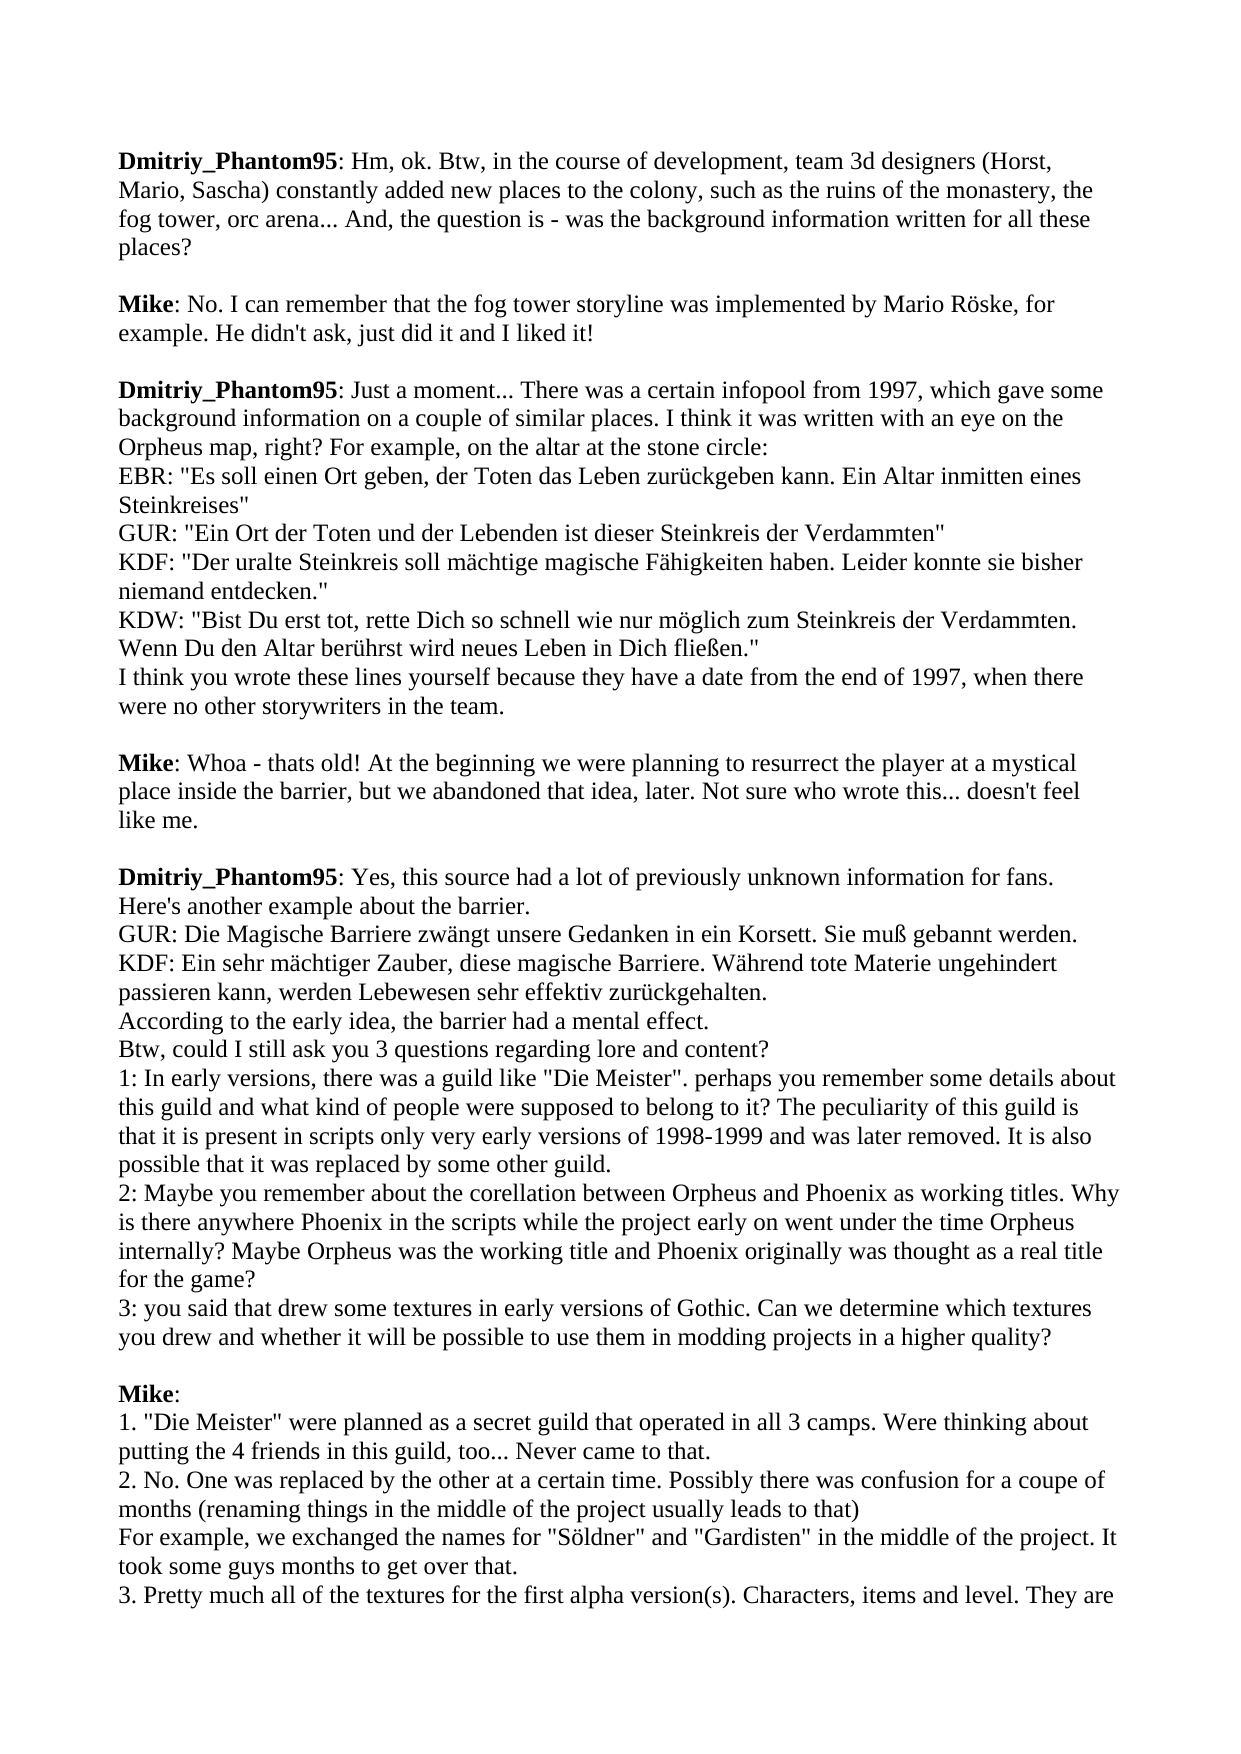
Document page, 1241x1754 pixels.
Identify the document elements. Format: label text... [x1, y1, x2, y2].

text EBR: "Es soll einen Ort geben, der Toten das Leben zurückgeben kann. Ein Altar inmitten eines Steinkreises" [118, 461, 1122, 518]
text Mike: [118, 1379, 1122, 1407]
text I think you wrote these lines yourself because they have a date from the end of 1997, when there were no other storywriters in the team. [118, 662, 1122, 720]
text 1: In early versions, there was a guild like "Die Meister". perhaps you remember some details about this guild and what kind of people were supposed to belong to it? The peculiarity of this guild is that it is present in scripts only very early versions of 1998-1999 and was later removed. It is also possible that it was replaced by some other guild. [118, 1063, 1122, 1178]
text KDW: "Bist Du erst tot, rette Dich so schnell wie nur möglich zum Steinkreis der Verdammten. Wenn Du den Altar berührst wird neues Leben in Dich fließen." [118, 605, 1122, 662]
text 1. "Die Meister" were planned as a secret guild that operated in all 3 camps. Were thinking about putting the 4 friends in this guild, too... Never came to that. [118, 1407, 1122, 1465]
text According to the early idea, the barrier had a mental effect. [118, 1006, 1122, 1034]
text 2. No. One was replaced by the other at a certain time. Possibly there was confusion for a coupe of months (renaming things in the middle of the project usually leads to that) [118, 1465, 1122, 1522]
text For example, we exchanged the names for "Söldner" and "Gardisten" in the middle of the project. It took some guys months to get over that. [118, 1522, 1122, 1580]
text KDF: "Der uralte Steinkreis soll mächtige magische Fähigkeiten haben. Leider konnte sie bisher niemand entdecken." [118, 547, 1122, 605]
text GUR: "Ein Ort der Toten und der Lebenden ist dieser Steinkreis der Verdammten" [118, 518, 1122, 547]
text Mike: Whoa - thats old! At the beginning we were planning to resurrect the player at a mystical place inside the barrier, but we abandoned that idea, later. Not sure who wrote this... doesn't feel like me. [118, 748, 1122, 834]
text Dmitriy_Phantom95: Hm, ok. Btw, in the course of development, team 3d designers (Horst, Mario, Sascha) constantly added new places to the colony, such as the ruins of the monastery, the fog tower, orc arena... And, the question is - was the background information written for all these places? [118, 146, 1122, 261]
text Mike: No. I can remember that the fog tower storyline was implemented by Mario Röske, for example. He didn't ask, just did it and I liked it! [118, 289, 1122, 347]
text Btw, could I still ask you 3 questions regarding lore and content? [118, 1034, 1122, 1063]
text 2: Maybe you remember about the corellation between Orpheus and Phoenix as working titles. Why is there anywhere Phoenix in the scripts while the project early on went under the time Orpheus internally? Maybe Orpheus was the working title and Phoenix originally was thought as a real title for the game? [118, 1178, 1122, 1293]
text KDF: Ein sehr mächtiger Zauber, diese magische Barriere. Während tote Materie ungehindert passieren kann, werden Lebewesen sehr effektiv zurückgehalten. [118, 948, 1122, 1006]
text 3. Pretty much all of the textures for the first alpha version(s). Characters, items and level. They are [118, 1580, 1122, 1609]
text Dmitriy_Phantom95: Yes, this source had a lot of previously unknown information for fans. Here's another example about the barrier. [118, 862, 1122, 919]
text Dmitriy_Phantom95: Just a moment... There was a certain infopool from 1997, which gave some background information on a couple of similar places. I think it was written with an eye on the Orpheus map, right? For example, on the altar at the stone circle: [118, 375, 1122, 461]
text GUR: Die Magische Barriere zwängt unsere Gedanken in ein Korsett. Sie muß gebannt werden. [118, 919, 1122, 948]
text 3: you said that drew some textures in early versions of Gothic. Can we determine which textures you drew and whether it will be possible to use them in modding projects in a higher quality? [118, 1293, 1122, 1351]
